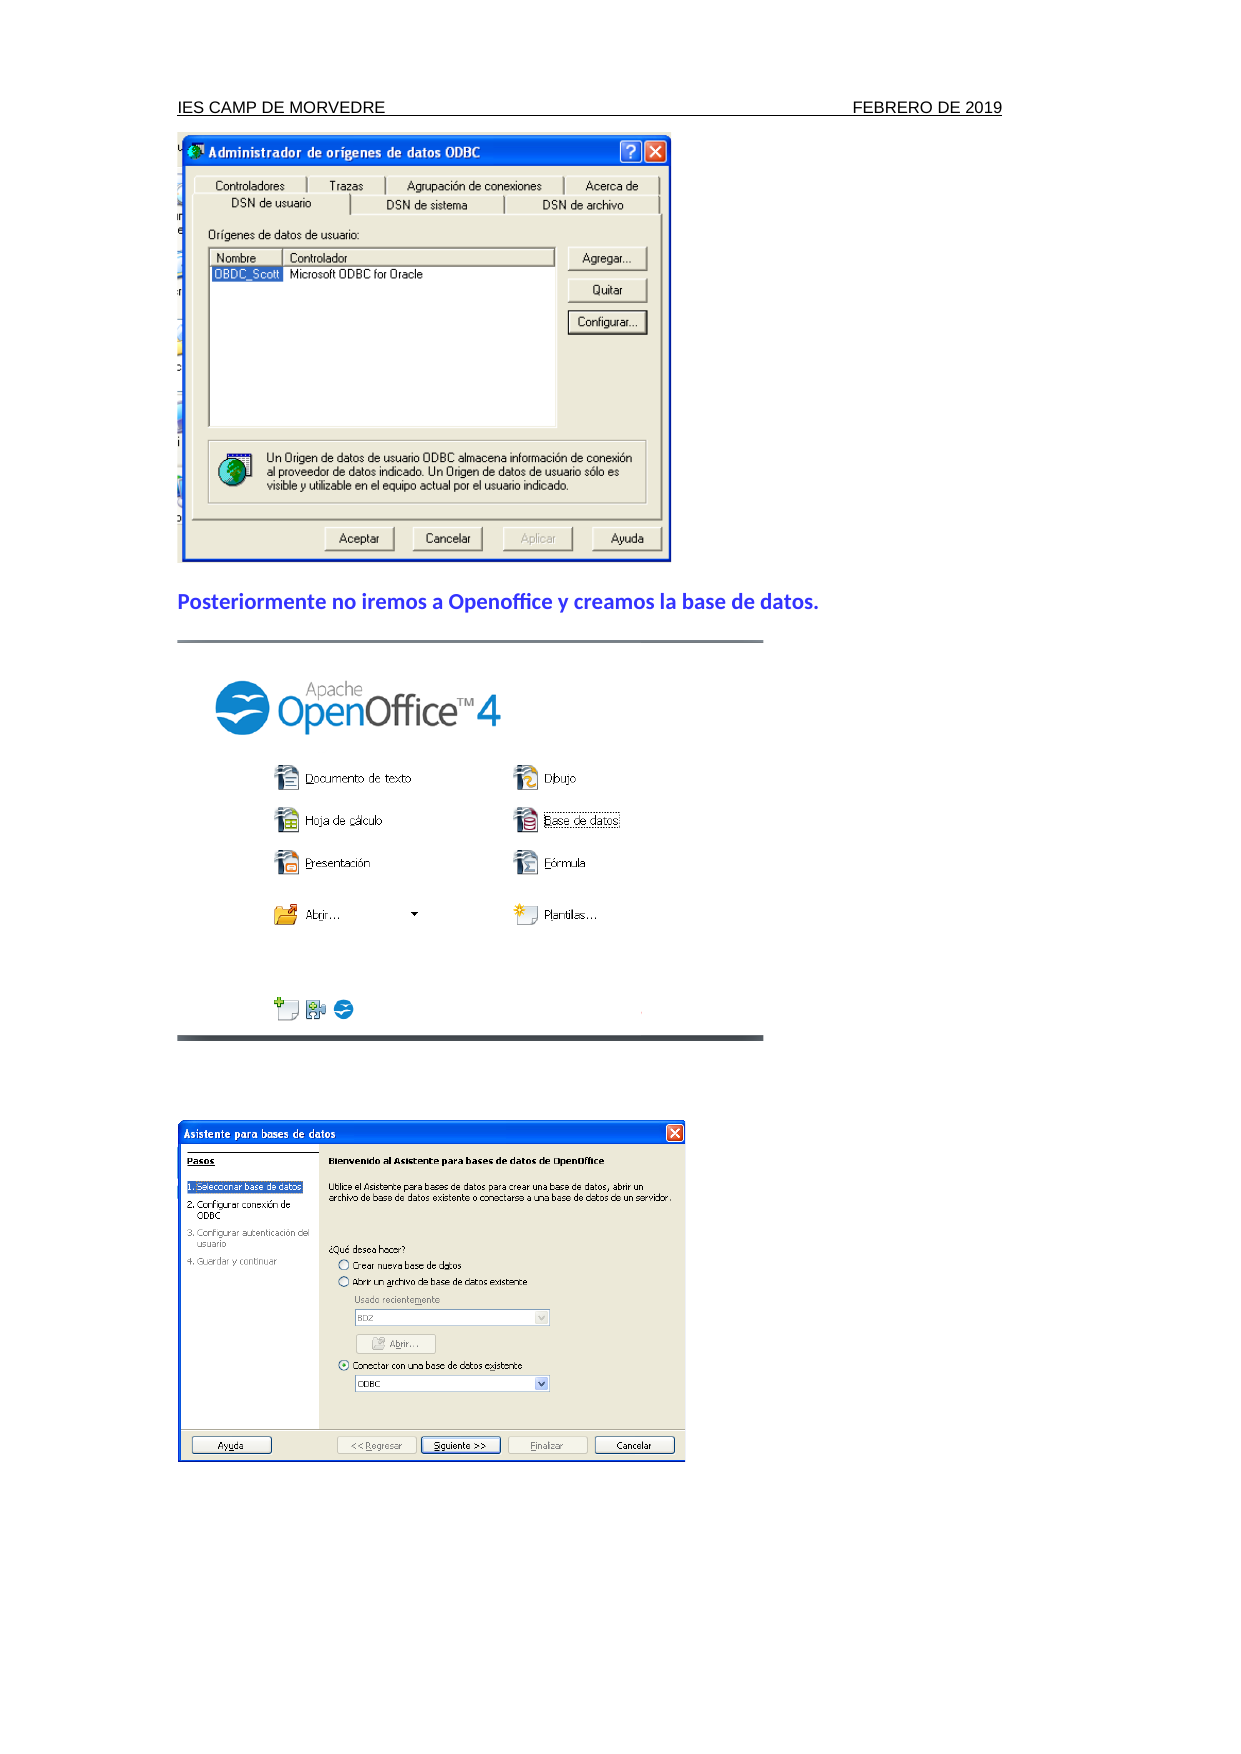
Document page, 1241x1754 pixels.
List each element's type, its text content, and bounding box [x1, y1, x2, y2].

picture [177, 640, 764, 1041]
text Posteriormente no iremos a Openoffice y creamos la base de datos. [177, 587, 1063, 616]
picture [177, 1118, 686, 1462]
picture [177, 132, 672, 563]
